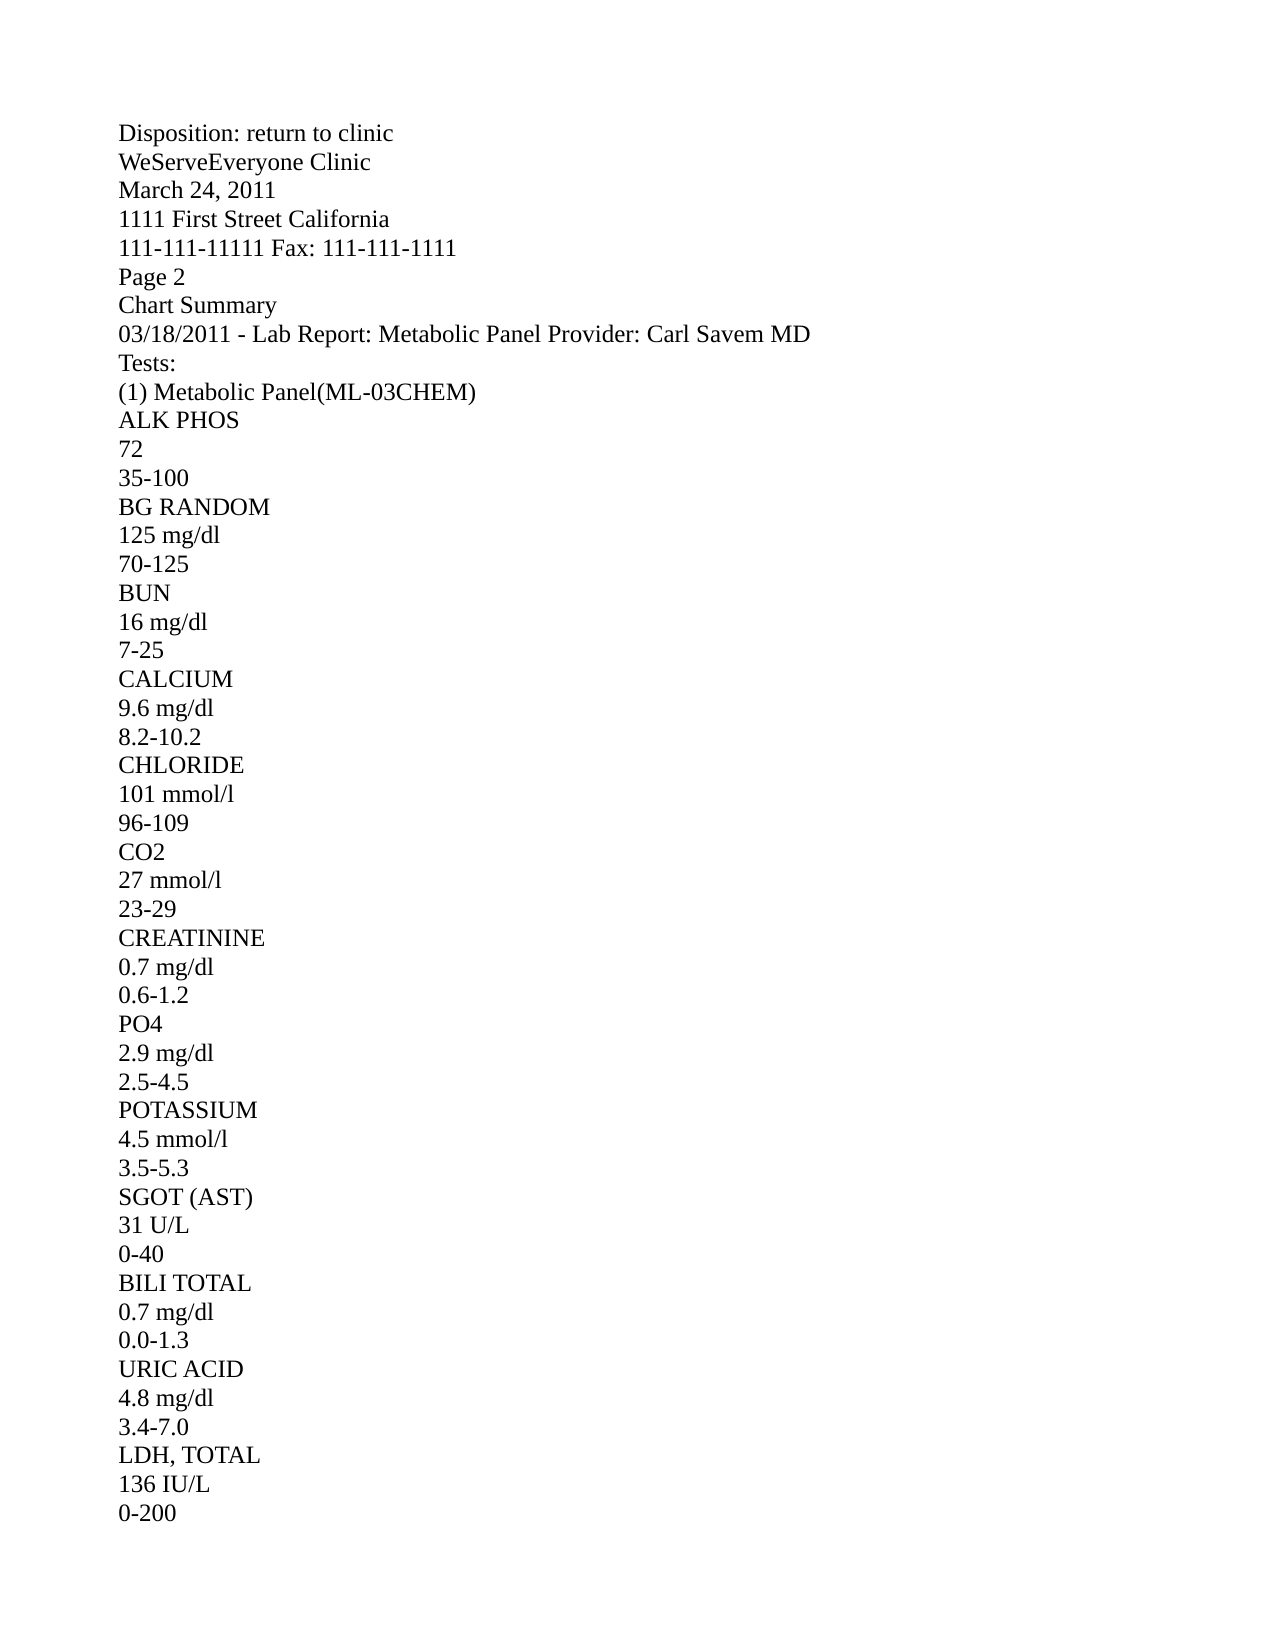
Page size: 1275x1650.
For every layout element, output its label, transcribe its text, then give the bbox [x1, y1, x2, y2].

text 96-109 [118, 808, 1157, 837]
text CREATININE [118, 923, 1157, 952]
text 23-29 [118, 894, 1157, 923]
text 31 U/L [118, 1211, 1157, 1239]
text POTASSIUM [118, 1096, 1157, 1124]
text Tests: [118, 348, 1157, 377]
text 16 mg/dl [118, 607, 1157, 636]
text 3.4-7.0 [118, 1412, 1157, 1441]
text 03/18/2011 - Lab Report: Metabolic Panel Provider: Carl Savem MD [118, 319, 1157, 348]
text 0.6-1.2 [118, 981, 1157, 1009]
text Page 2 [118, 262, 1157, 291]
text 7-25 [118, 636, 1157, 664]
text 0.7 mg/dl [118, 952, 1157, 981]
text 101 mmol/l [118, 779, 1157, 808]
text 111-111-11111 Fax: 111-111-1111 [118, 233, 1157, 262]
text 2.9 mg/dl [118, 1038, 1157, 1067]
text 4.5 mmol/l [118, 1124, 1157, 1153]
text 0.0-1.3 [118, 1326, 1157, 1354]
text March 24, 2011 [118, 176, 1157, 204]
text LDH, TOTAL [118, 1441, 1157, 1469]
text 72 [118, 434, 1157, 463]
text 4.8 mg/dl [118, 1383, 1157, 1412]
text 136 IU/L [118, 1469, 1157, 1498]
text 8.2-10.2 [118, 722, 1157, 751]
text 1111 First Street California [118, 204, 1157, 233]
text 0-200 [118, 1498, 1157, 1527]
text 3.5-5.3 [118, 1153, 1157, 1182]
text 9.6 mg/dl [118, 693, 1157, 722]
text 125 mg/dl [118, 521, 1157, 549]
text Chart Summary [118, 291, 1157, 319]
text ALK PHOS [118, 406, 1157, 434]
text 35-100 [118, 463, 1157, 492]
text BUN [118, 578, 1157, 607]
text CHLORIDE [118, 751, 1157, 779]
text CALCIUM [118, 664, 1157, 693]
text URIC ACID [118, 1354, 1157, 1383]
text BG RANDOM [118, 492, 1157, 521]
text 0-40 [118, 1239, 1157, 1268]
text 70-125 [118, 549, 1157, 578]
text CO2 [118, 837, 1157, 866]
text Disposition: return to clinic [118, 118, 1157, 147]
text 2.5-4.5 [118, 1067, 1157, 1096]
text 0.7 mg/dl [118, 1297, 1157, 1326]
text (1) Metabolic Panel(ML-03CHEM) [118, 377, 1157, 406]
text WeServeEveryone Clinic [118, 147, 1157, 176]
text BILI TOTAL [118, 1268, 1157, 1297]
text PO4 [118, 1009, 1157, 1038]
text 27 mmol/l [118, 866, 1157, 894]
text SGOT (AST) [118, 1182, 1157, 1211]
